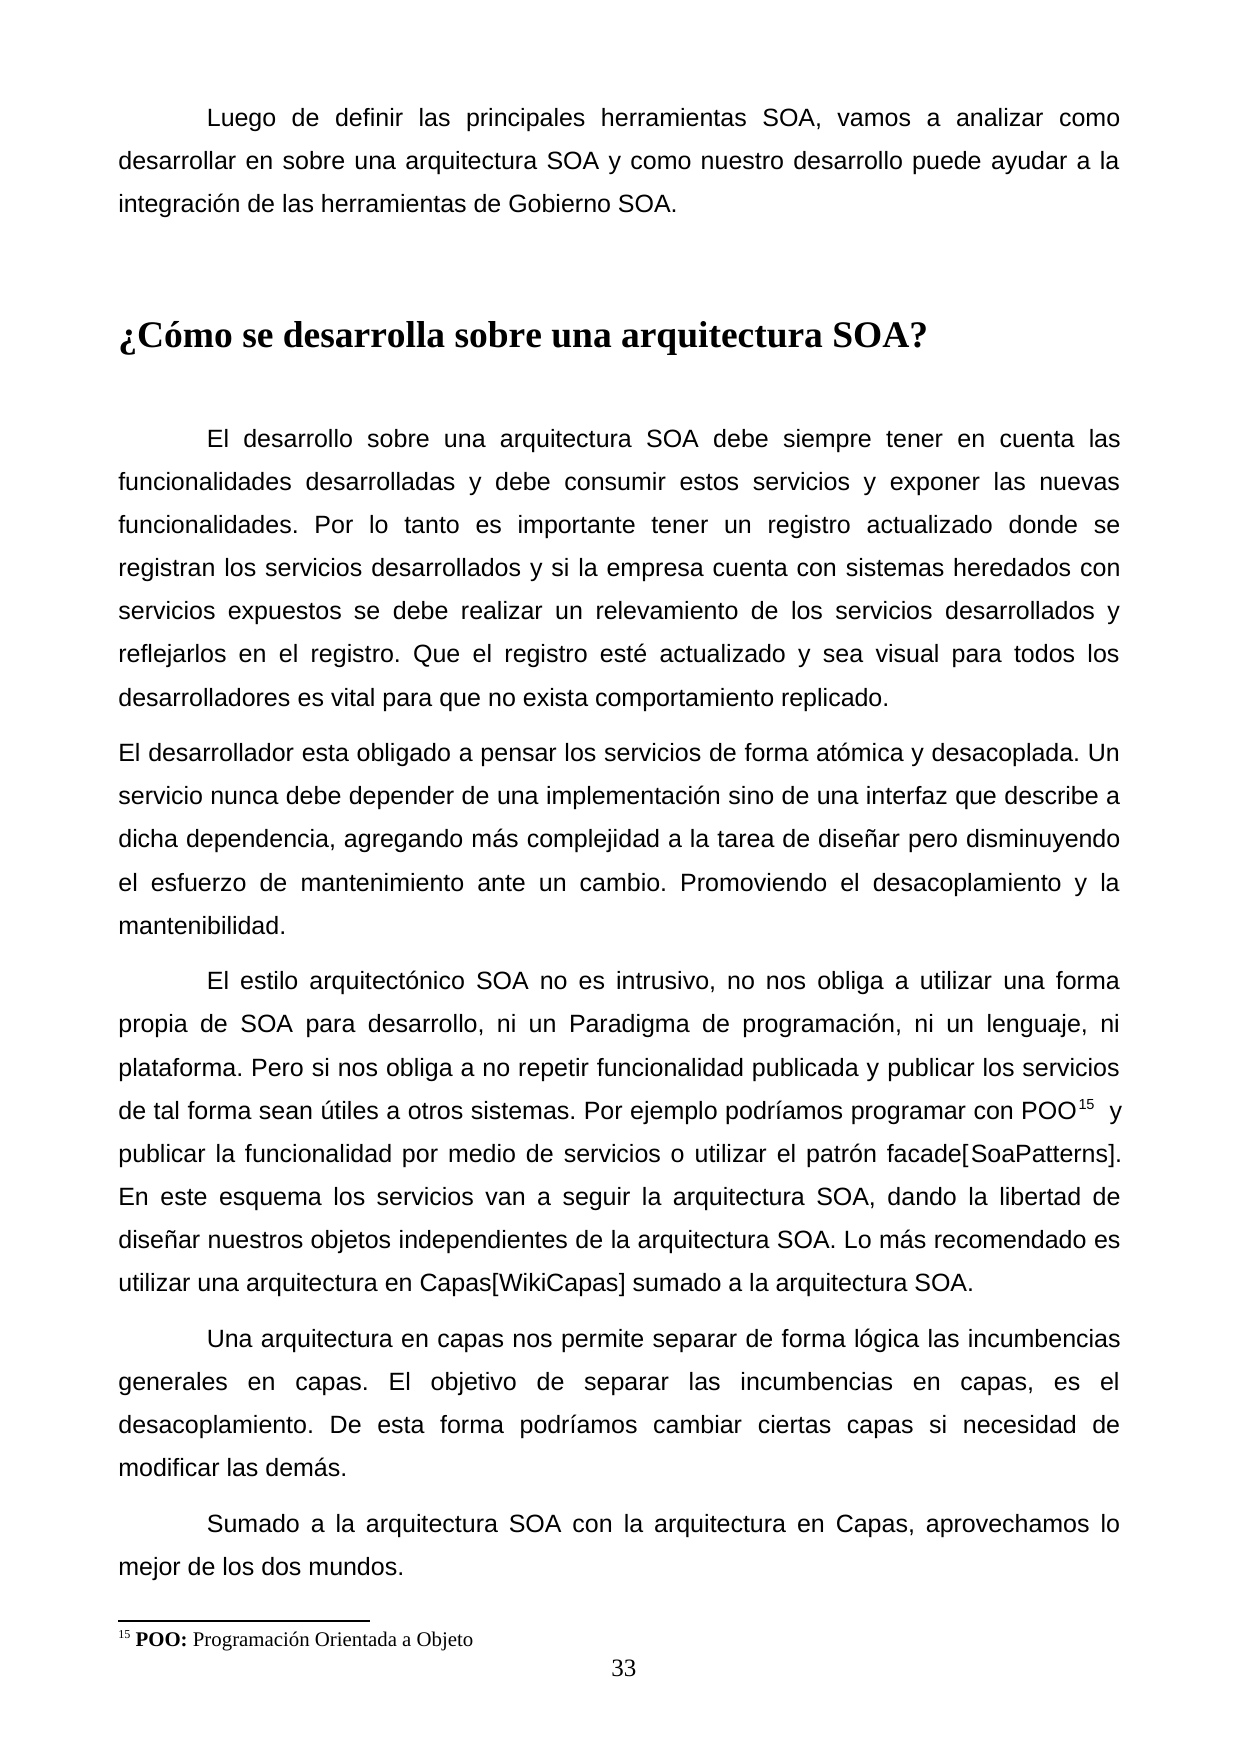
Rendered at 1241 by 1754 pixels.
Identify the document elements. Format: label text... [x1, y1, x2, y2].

text El estilo arquitectónico SOA no es intrusivo, no nos obliga a utilizar una forma propia de SOA para desarrollo, ni un Paradigma de programación, ni un lenguaje, ni plataforma. Pero si nos obliga a no repetir funcionalidad publicada y publicar los servicios de tal forma sean útiles a otros sistemas. Por ejemplo podríamos programar con POO y publicar la funcionalidad por medio de servicios o utilizar el patrón facade[SoaPatterns]. En este esquema los servicios van a seguir la arquitectura SOA, dando la libertad de diseñar nuestros objetos independientes de la arquitectura SOA. Lo más recomendado es utilizar una arquitectura en Capas[WikiCapas] sumado a la arquitectura SOA. [118, 966, 1122, 1297]
subtitle ¿Cómo se desarrolla sobre una arquitectura SOA? [118, 313, 1122, 356]
text El desarrollo sobre una arquitectura SOA debe siempre tener en cuenta las funcionalidades desarrolladas y debe consumir estos servicios y exponer las nuevas funcionalidades. Por lo tanto es importante tener un registro actualizado donde se registran los servicios desarrollados y si la empresa cuenta con sistemas heredados con servicios expuestos se debe realizar un relevamiento de los servicios desarrollados y reflejarlos en el registro. Que el registro esté actualizado y sea visual para todos los desarrolladores es vital para que no exista comportamiento replicado. [118, 424, 1122, 711]
text Luego de definir las principales herramientas SOA, vamos a analizar como desarrollar en sobre una arquitectura SOA y como nuestro desarrollo puede ayudar a la integración de las herramientas de Gobierno SOA. [118, 103, 1122, 218]
text Sumado a la arquitectura SOA con la arquitectura en Capas, aprovechamos lo mejor de los dos mundos. [118, 1509, 1122, 1581]
text Una arquitectura en capas nos permite separar de forma lógica las incumbencias generales en capas. El objetivo de separar las incumbencias en capas, es el desacoplamiento. De esta forma podríamos cambiar ciertas capas si necesidad de modificar las demás. [118, 1324, 1122, 1482]
text El desarrollador esta obligado a pensar los servicios de forma atómica y desacoplada. Un servicio nunca debe depender de una implementación sino de una interfaz que describe a dicha dependencia, agregando más complejidad a la tarea de diseñar pero disminuyendo el esfuerzo de mantenimiento ante un cambio. Promoviendo el desacoplamiento y la mantenibilidad. [118, 738, 1122, 939]
text POO: Programación Orientada a Objeto [118, 1627, 1122, 1651]
